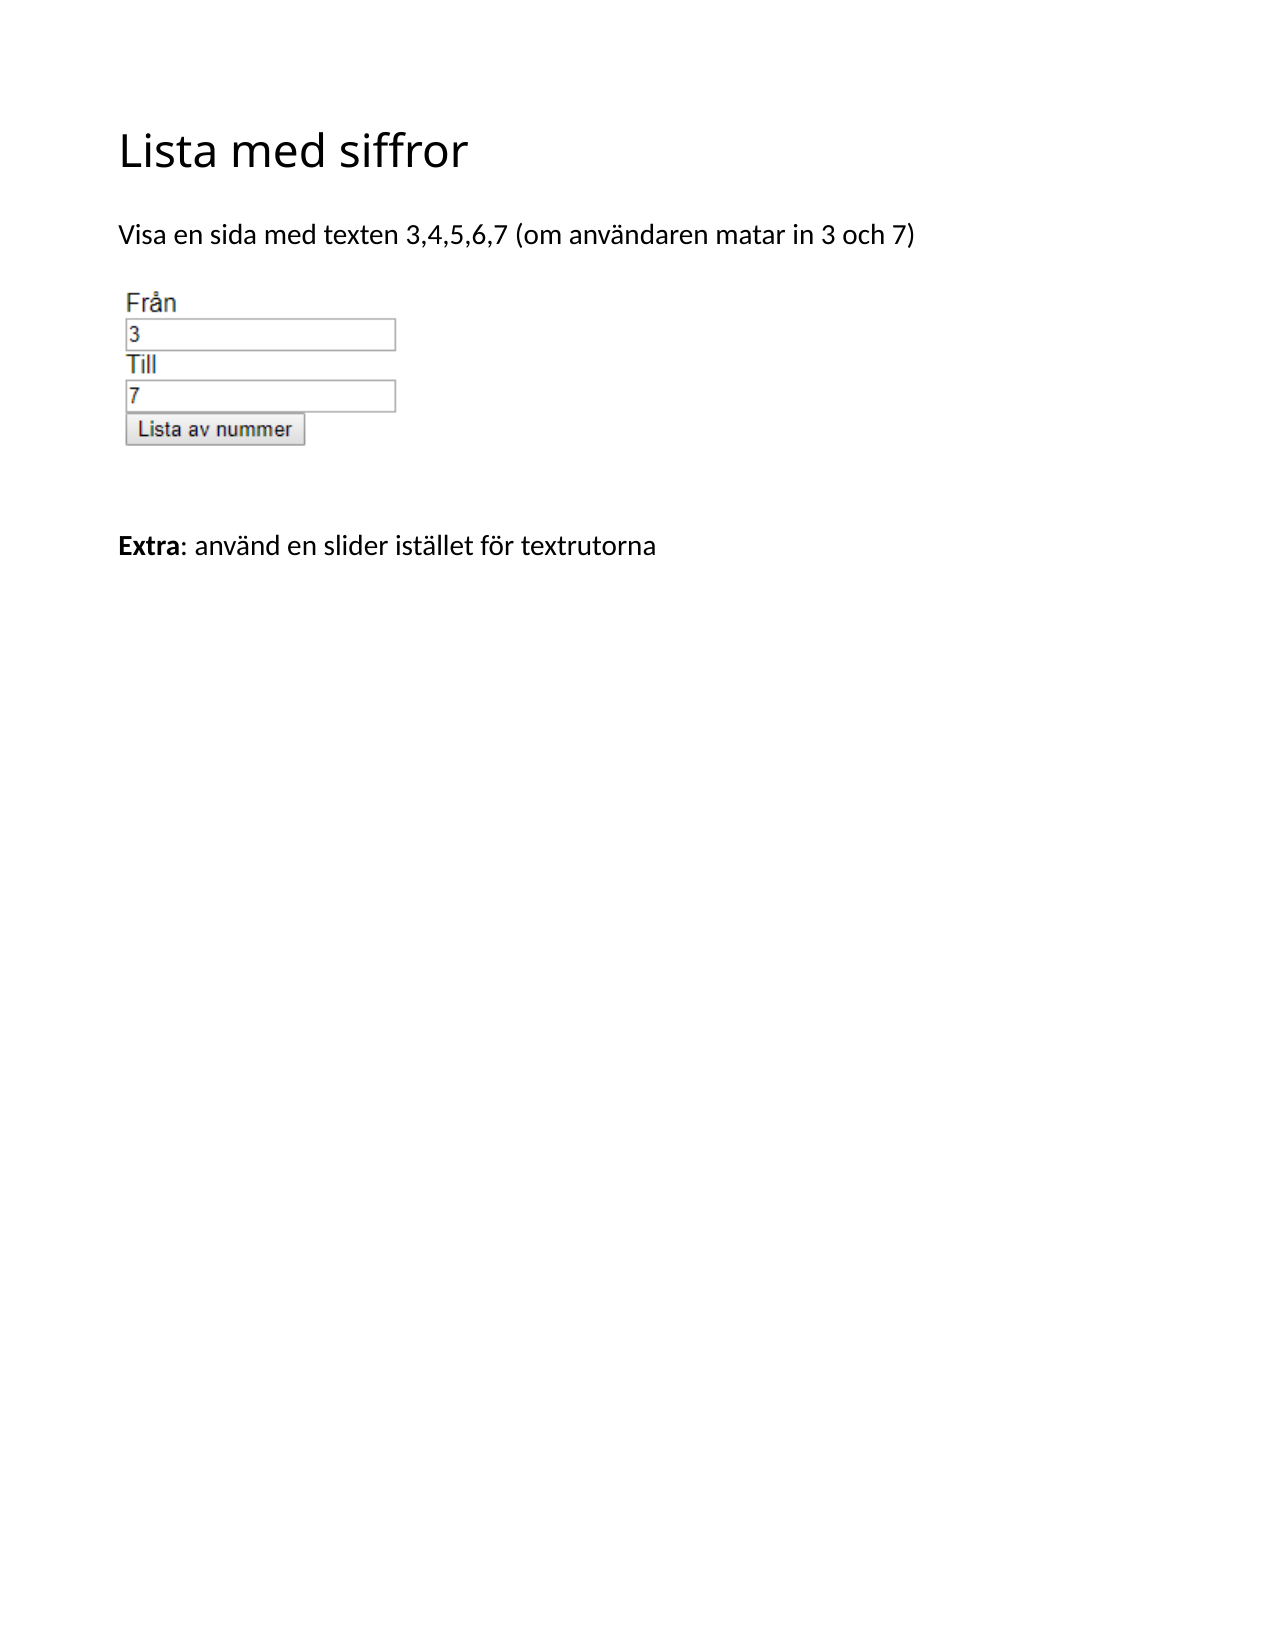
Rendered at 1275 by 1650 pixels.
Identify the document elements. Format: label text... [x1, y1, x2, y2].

picture [118, 287, 412, 457]
text Extra: använd en slider istället för textrutorna [118, 527, 1157, 563]
text Lista med siffror [118, 118, 1157, 181]
text Visa en sida med texten 3,4,5,6,7 (om användaren matar in 3 och 7) [118, 216, 1157, 252]
